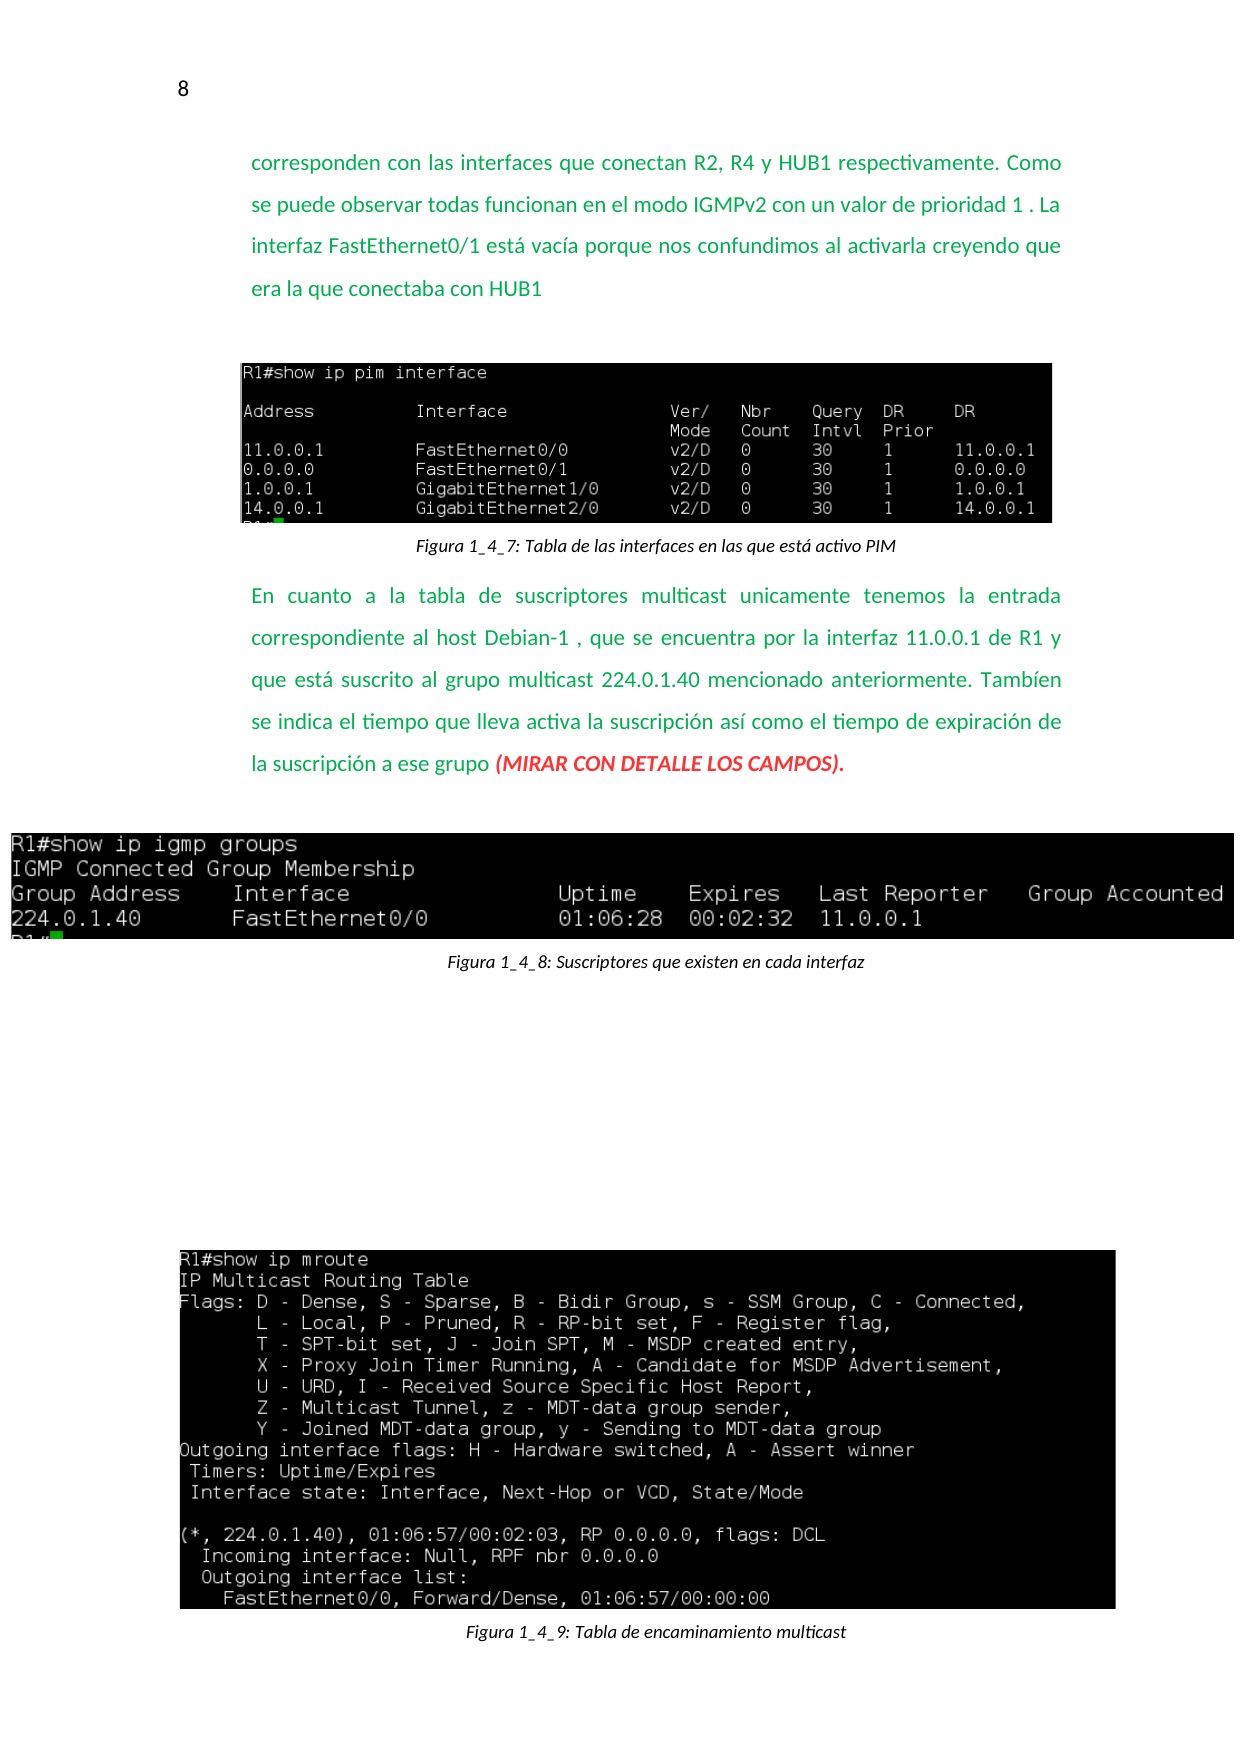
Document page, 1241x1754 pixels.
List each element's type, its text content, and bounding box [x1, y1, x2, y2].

text Figura 1_4_9: Tabla de encaminamiento multicast [251, 1609, 1063, 1643]
text Figura 1_4_8: Suscriptores que existen en cada interfaz [251, 939, 1063, 973]
text corresponden con las interfaces que conectan R2, R4 y HUB1 respectivamente. Como se puede observar todas funcionan en el modo IGMPv2 con un valor de prioridad 1 . La interfaz FastEthernet0/1 está vacía porque nos confundimos al activarla creyendo que era la que conectaba con HUB1 [251, 148, 1063, 302]
picture [179, 1250, 1116, 1609]
text En cuanto a la tabla de suscriptores multicast unicamente tenemos la entrada correspondiente al host Debian-1 , que se encuentra por la interfaz 11.0.0.1 de R1 y que está suscrito al grupo multicast 224.0.1.40 mencionado anteriormente. Tambíen se indica el tiempo que lleva activa la suscripción así como el tiempo de expiración de la suscripción a ese grupo (MIRAR CON DETALLE LOS CAMPOS). [251, 581, 1063, 777]
picture [240, 363, 1053, 523]
text [251, 1239, 1063, 1250]
picture [11, 833, 1234, 939]
text Figura 1_4_7: Tabla de las interfaces en las que está activo PIM [251, 383, 1063, 557]
